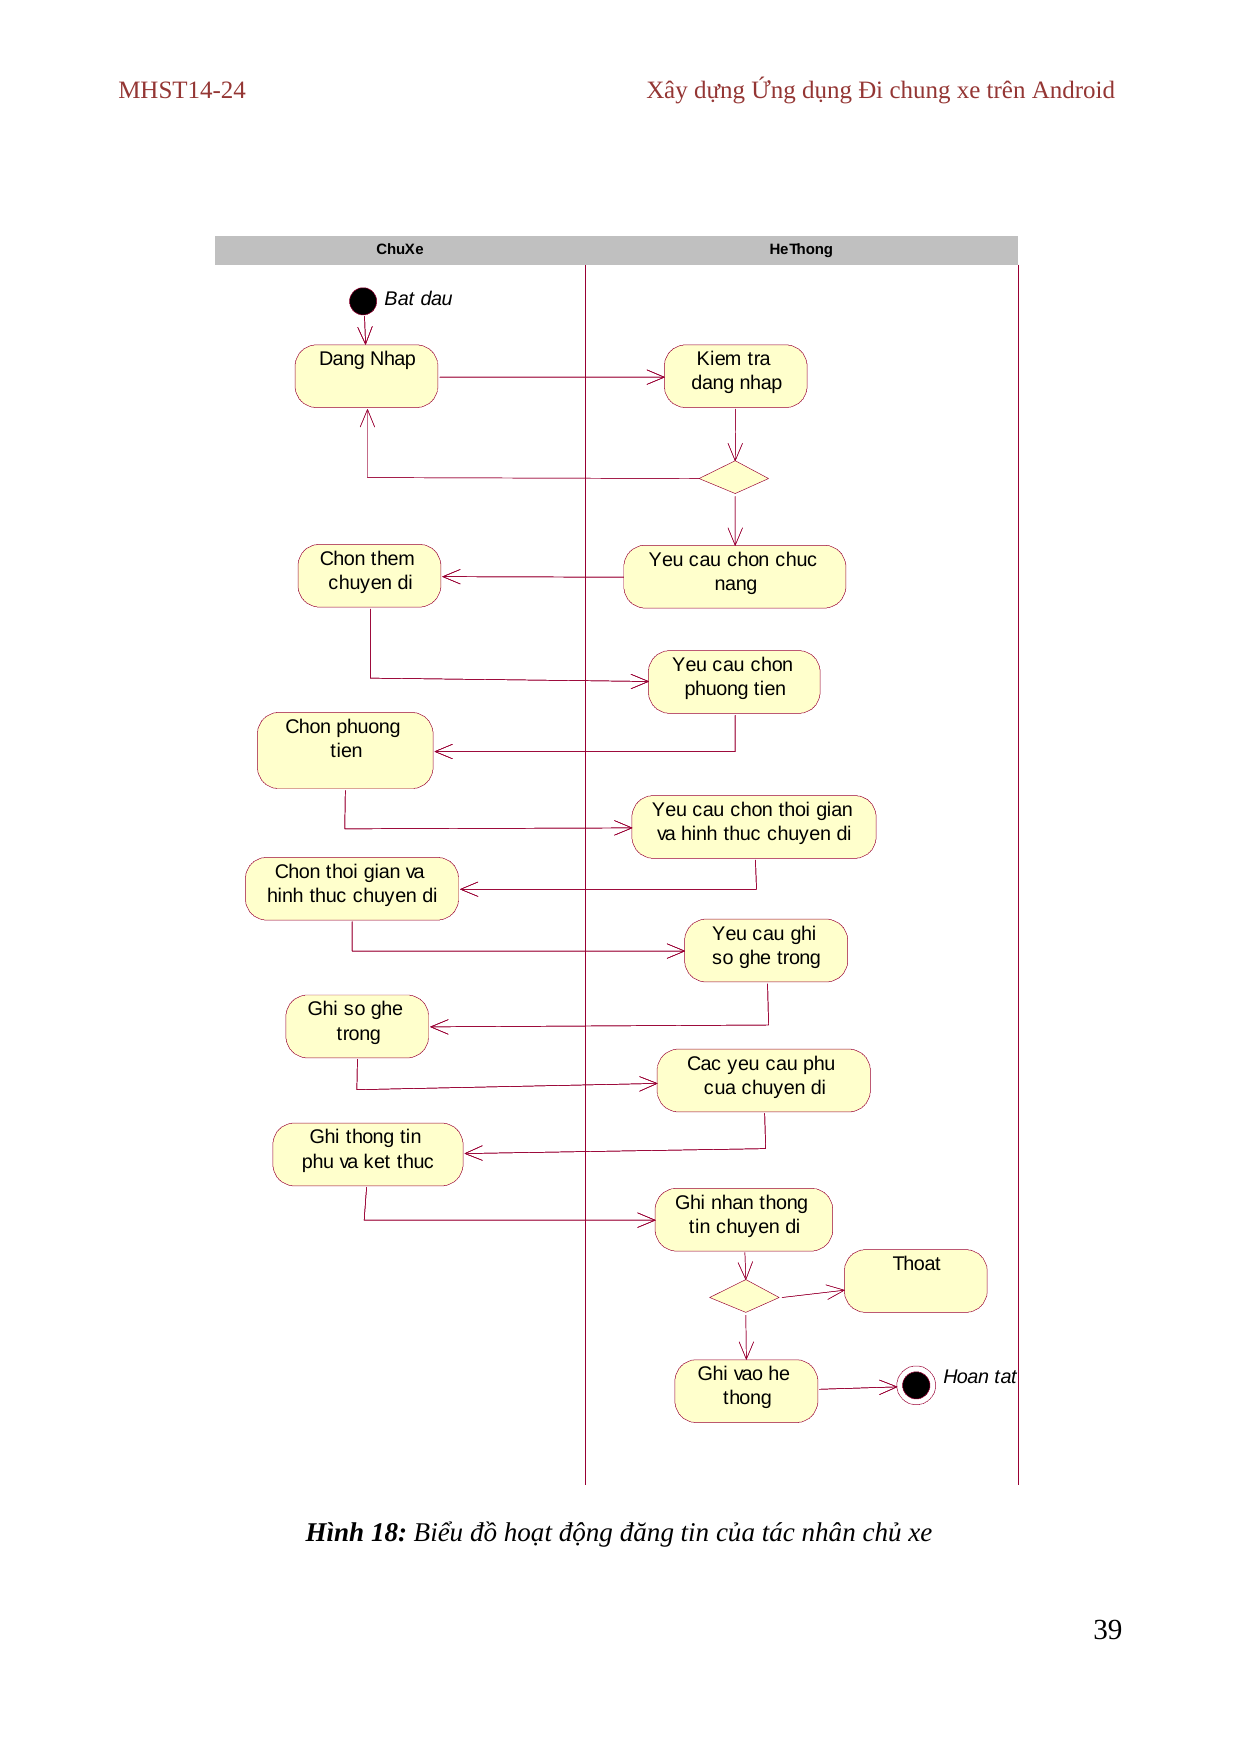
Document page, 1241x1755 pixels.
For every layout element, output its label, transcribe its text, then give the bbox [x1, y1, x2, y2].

text Hình 18: Biểu đồ hoạt động đăng tin của tác nhân chủ xe [118, 1516, 1122, 1548]
